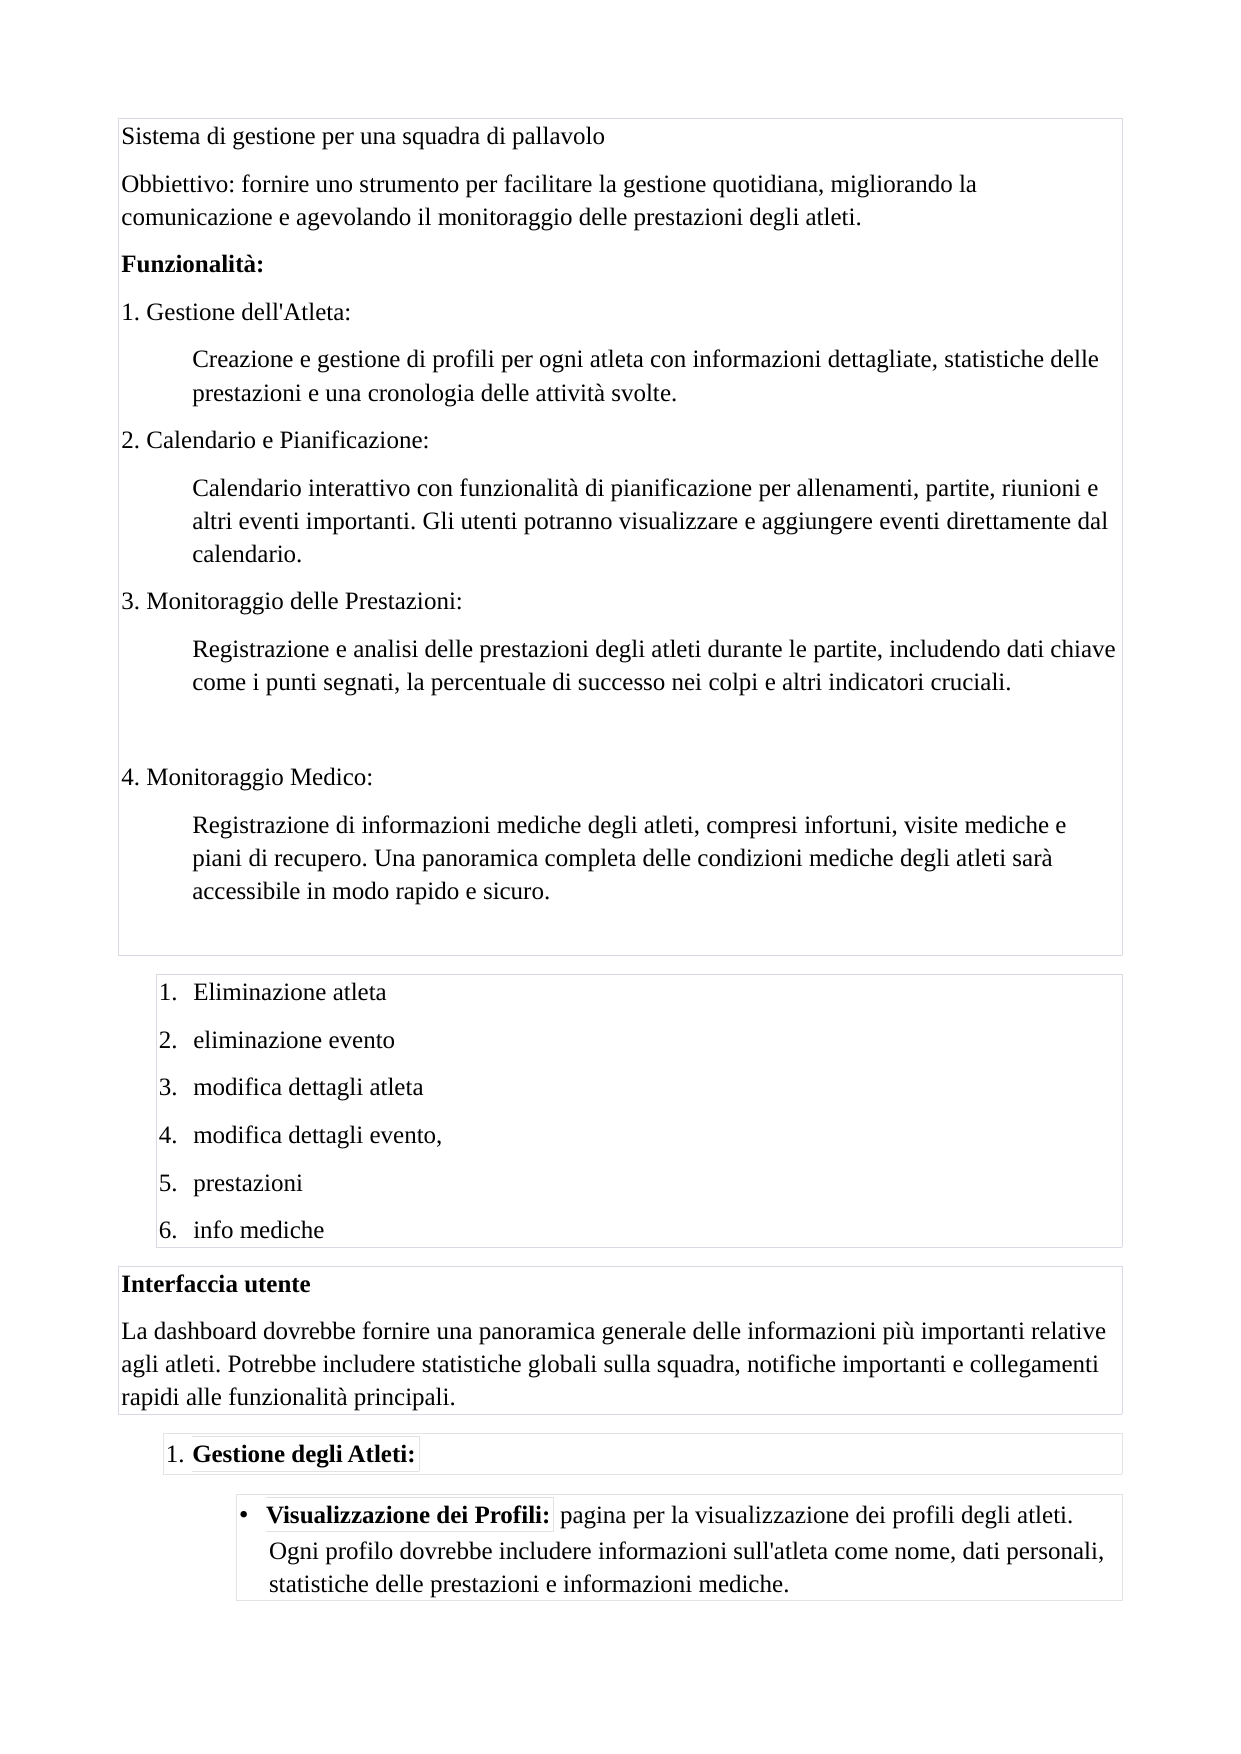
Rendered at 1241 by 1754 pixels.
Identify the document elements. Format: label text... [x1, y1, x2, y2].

text La dashboard dovrebbe fornire una panoramica generale delle informazioni più importanti relative agli atleti. Potrebbe includere statistiche globali sulla squadra, notifiche importanti e collegamenti rapidi alle funzionalità principali. [119, 1313, 1122, 1414]
list modifica dettagli evento, [157, 1117, 1122, 1149]
list Visualizzazione dei Profili: pagina per la visualizzazione dei profili degli atleti. Ogni profilo dovrebbe includere informazioni sull'atleta come nome, dati personali, statistiche delle prestazioni e informazioni mediche. [237, 1495, 1122, 1600]
list info mediche [157, 1212, 1122, 1247]
text Sistema di gestione per una squadra di pallavolo [119, 119, 1122, 150]
text Registrazione di informazioni mediche degli atleti, compresi infortuni, visite mediche e piani di recupero. Una panoramica completa delle condizioni mediche degli atleti sarà accessibile in modo rapido e sicuro. [119, 807, 1122, 905]
list modifica dettagli atleta [157, 1069, 1122, 1101]
list prestazioni [157, 1164, 1122, 1196]
list eliminazione evento [157, 1022, 1122, 1053]
text 4. Monitoraggio Medico: [119, 759, 1122, 791]
text Funzionalità: [119, 246, 1122, 278]
text 3. Monitoraggio delle Prestazioni: [119, 583, 1122, 615]
list Gestione degli Atleti: [164, 1434, 1122, 1474]
text Obbiettivo: fornire uno strumento per facilitare la gestione quotidiana, migliorando la comunicazione e agevolando il monitoraggio delle prestazioni degli atleti. [119, 166, 1122, 231]
list Eliminazione atleta [157, 975, 1122, 1006]
text 1. Gestione dell'Atleta: [119, 294, 1122, 326]
text 2. Calendario e Pianificazione: [119, 422, 1122, 454]
text Registrazione e analisi delle prestazioni degli atleti durante le partite, includendo dati chiave come i punti segnati, la percentuale di successo nei colpi e altri indicatori cruciali. [119, 631, 1122, 696]
text Interfaccia utente [119, 1267, 1122, 1298]
text Creazione e gestione di profili per ogni atleta con informazioni dettagliate, statistiche delle prestazioni e una cronologia delle attività svolte. [119, 342, 1122, 406]
text Calendario interattivo con funzionalità di pianificazione per allenamenti, partite, riunioni e altri eventi importanti. Gli utenti potranno visualizzare e aggiungere eventi direttamente dal calendario. [119, 470, 1122, 568]
